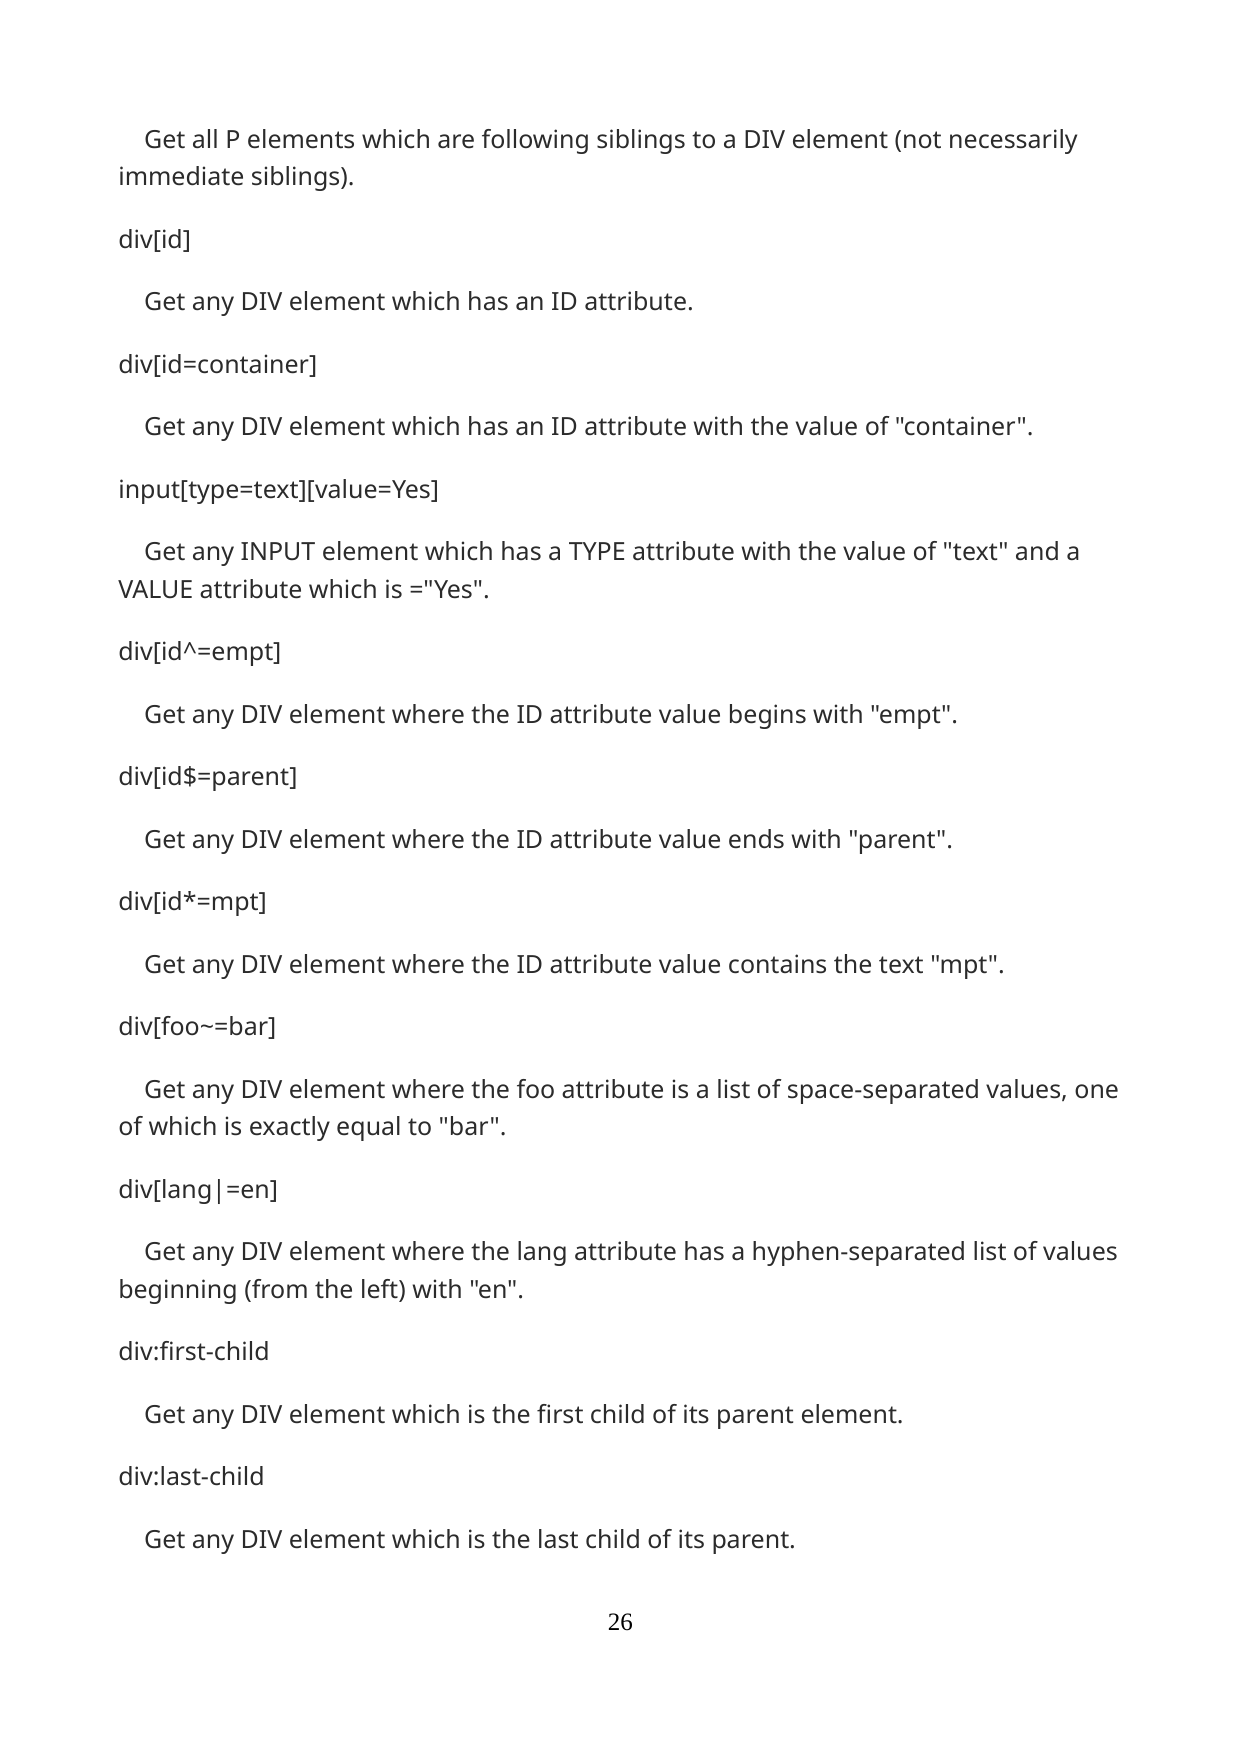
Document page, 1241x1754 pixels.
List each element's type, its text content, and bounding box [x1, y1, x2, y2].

text Get any DIV element which has an ID attribute with the value of "container". [118, 406, 1122, 443]
text div[lang|=en] [118, 1168, 1122, 1206]
text div[id] [118, 218, 1122, 256]
text Get any DIV element where the lang attribute has a hyphen-separated list of values beginning (from the left) with "en". [118, 1231, 1122, 1306]
text Get all P elements which are following siblings to a DIV element (not necessarily immediate siblings). [118, 118, 1122, 193]
text div[foo~=bar] [118, 1006, 1122, 1043]
text Get any DIV element where the ID attribute value begins with "empt". [118, 693, 1122, 731]
text Get any INPUT element which has a TYPE attribute with the value of "text" and a VALUE attribute which is ="Yes". [118, 531, 1122, 606]
text div[id=container] [118, 343, 1122, 381]
text div[id^=empt] [118, 631, 1122, 668]
text input[type=text][value=Yes] [118, 468, 1122, 506]
text div[id$=parent] [118, 756, 1122, 793]
text Get any DIV element which has an ID attribute. [118, 281, 1122, 318]
text div:first-child [118, 1331, 1122, 1368]
text Get any DIV element where the ID attribute value contains the text "mpt". [118, 943, 1122, 981]
text div[id*=mpt] [118, 881, 1122, 918]
text Get any DIV element where the ID attribute value ends with "parent". [118, 818, 1122, 856]
text Get any DIV element which is the last child of its parent. [118, 1518, 1122, 1556]
text Get any DIV element which is the first child of its parent element. [118, 1393, 1122, 1431]
text Get any DIV element where the foo attribute is a list of space-separated values, one of which is exactly equal to "bar". [118, 1068, 1122, 1143]
text div:last-child [118, 1456, 1122, 1493]
